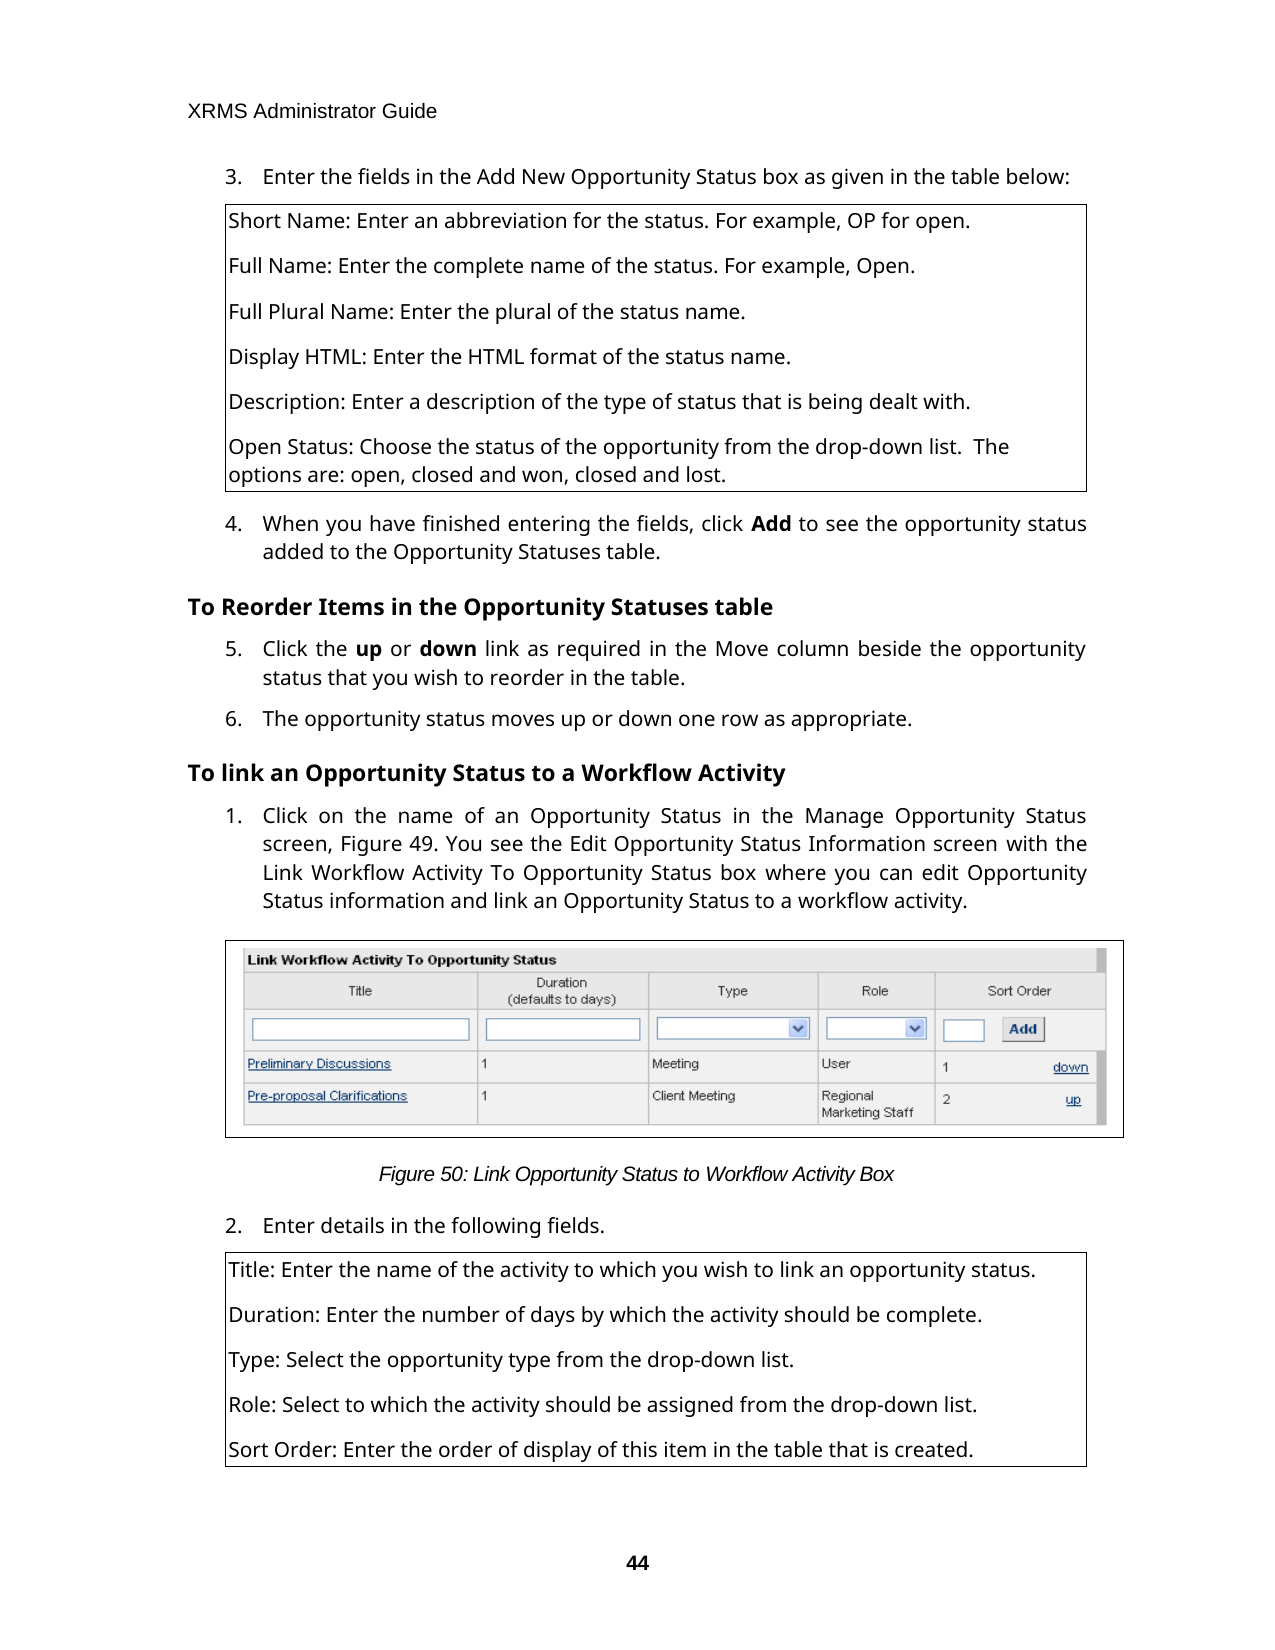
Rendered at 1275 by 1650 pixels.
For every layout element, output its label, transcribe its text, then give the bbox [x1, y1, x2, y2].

list Enter details in the following fields. [225, 1211, 1087, 1239]
list Role: Select to which the activity should be assigned from the drop-down list. [226, 1387, 1086, 1419]
picture [241, 948, 1108, 1129]
text To link an Opportunity Status to a Workflow Activity [187, 757, 1087, 788]
list Click the up or down link as required in the Move column beside the opportunity status that you wish to reorder in the table. [225, 634, 1087, 691]
list Enter the fields in the Add New Opportunity Status box as given in the table below: [225, 162, 1087, 191]
list Type: Select the opportunity type from the drop-down list. [226, 1342, 1086, 1374]
list Short Name: Enter an abbreviation for the status. For example, OP for open. [226, 205, 1086, 235]
list Display HTML: Enter the HTML format of the status name. [226, 339, 1086, 370]
list When you have finished entering the fields, click Add to see the opportunity status added to the Opportunity Statuses table. [225, 509, 1087, 566]
text Figure 50: Link Opportunity Status to Workflow Activity Box [187, 1163, 1087, 1186]
list Full Name: Enter the complete name of the status. For example, Open. [226, 248, 1086, 280]
list Description: Enter a description of the type of status that is being dealt with. [226, 384, 1086, 415]
list Click on the name of an Opportunity Status in the Manage Opportunity Status screen, Figure 49. You see the Edit Opportunity Status Information screen with the Link Workflow Activity To Opportunity Status box where you can edit Opportunity Status information and link an Opportunity Status to a workflow activity. [225, 801, 1087, 915]
text To Reorder Items in the Opportunity Statuses table [187, 591, 1087, 622]
list Title: Enter the name of the activity to which you wish to link an opportunity status. [226, 1253, 1086, 1283]
list Open Status: Choose the status of the opportunity from the drop-down list. The options are: open, closed and won, closed and lost. [226, 429, 1086, 491]
list Duration: Enter the number of days by which the activity should be complete. [226, 1297, 1086, 1328]
list The opportunity status moves up or down one row as appropriate. [225, 704, 1087, 732]
list Sort Order: Enter the order of display of this item in the table that is created. [226, 1432, 1086, 1466]
list Full Plural Name: Enter the plural of the status name. [226, 294, 1086, 325]
